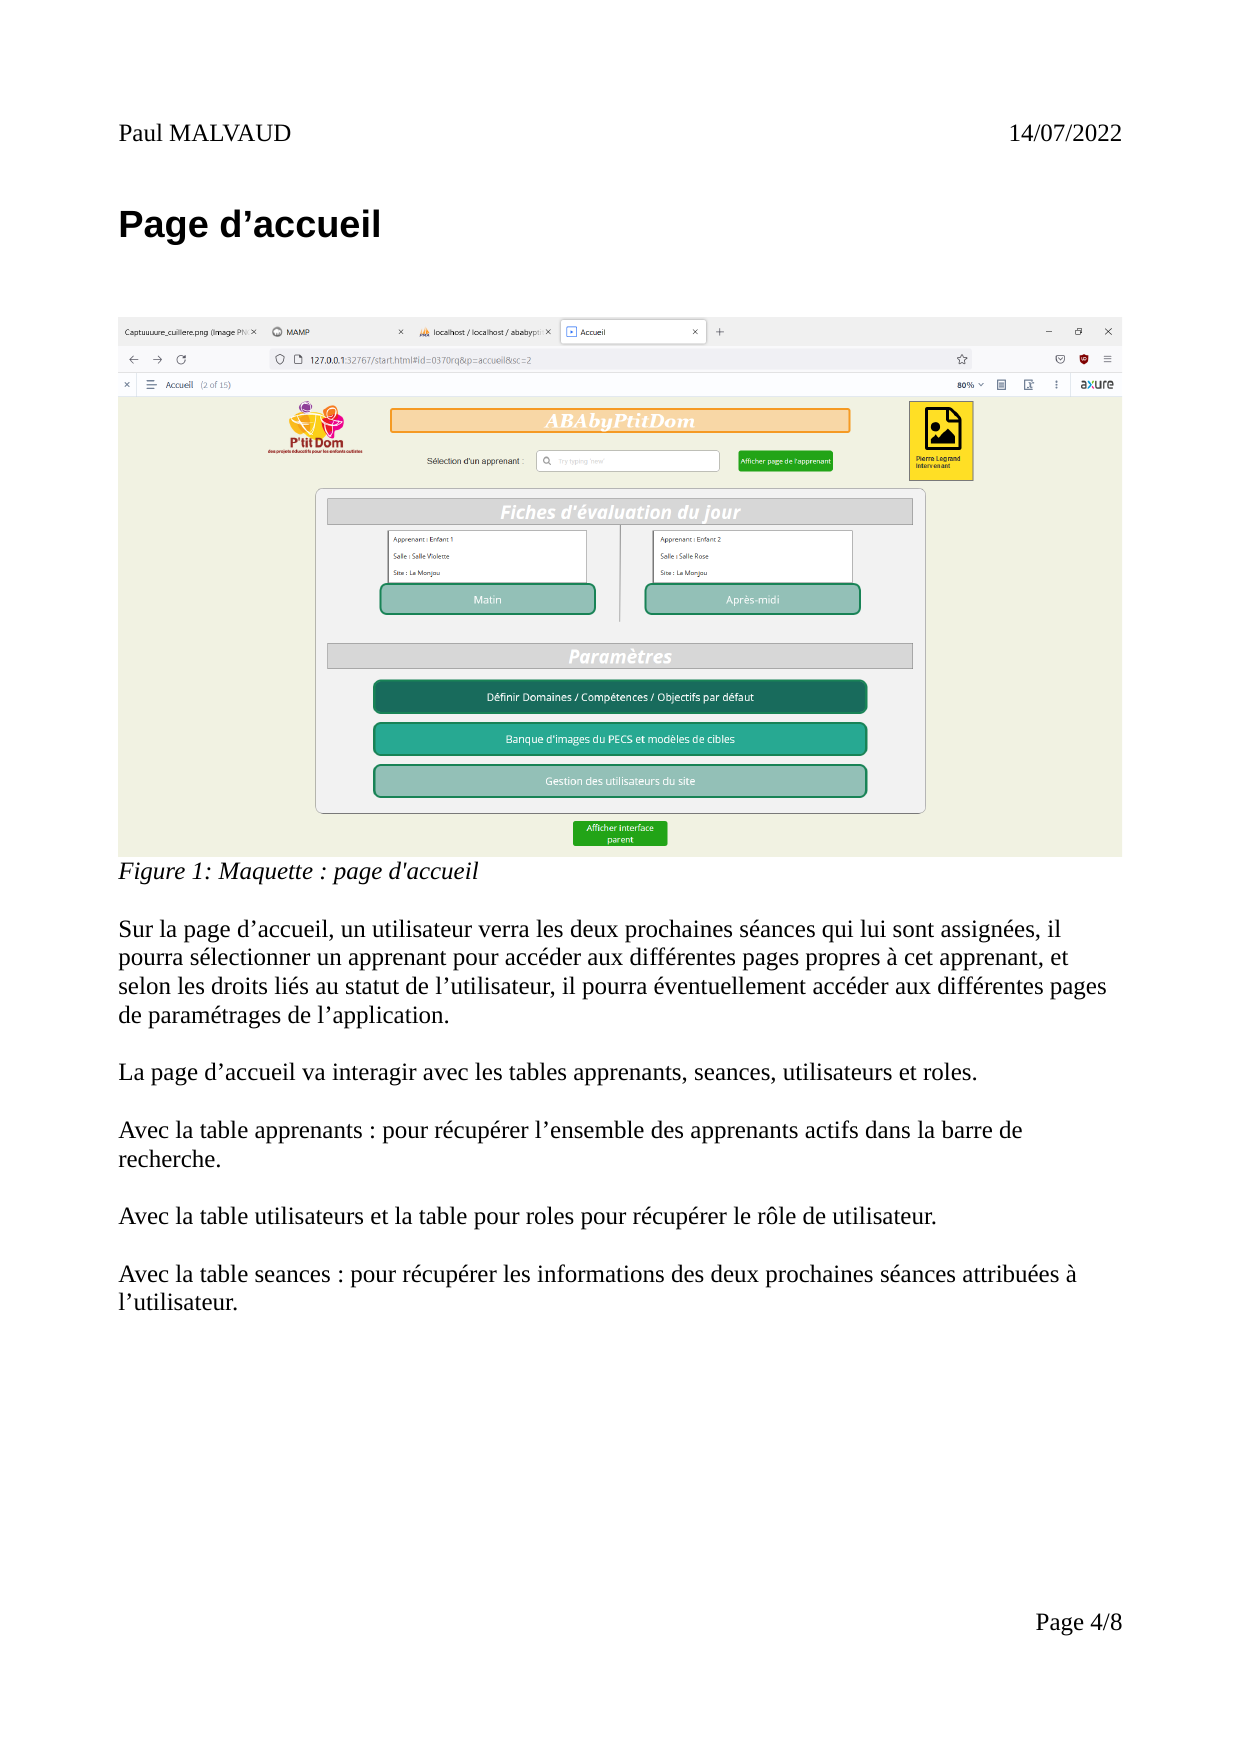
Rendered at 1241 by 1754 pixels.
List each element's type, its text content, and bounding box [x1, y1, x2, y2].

text La page d’accueil va interagir avec les tables apprenants, seances, utilisateurs et roles. [118, 1057, 1122, 1086]
text Sur la page d’accueil, un utilisateur verra les deux prochaines séances qui lui sont assignées, il pourra sélectionner un apprenant pour accéder aux différentes pages propres à cet apprenant, et selon les droits liés au statut de l’utilisateur, il pourra éventuellement accéder aux différentes pages de paramétrages de l’application. [118, 914, 1122, 1029]
subtitle Page d’accueil [118, 201, 1122, 245]
text Avec la table utilisateurs et la table pour roles pour récupérer le rôle de utilisateur. [118, 1201, 1122, 1230]
text Avec la table seances : pour récupérer les informations des deux prochaines séances attribuées à l’utilisateur. [118, 1259, 1122, 1316]
text Avec la table apprenants : pour récupérer l’ensemble des apprenants actifs dans la barre de recherche. [118, 1115, 1122, 1172]
text Figure 1: Maquette : page d'accueil [118, 857, 1122, 885]
picture [118, 317, 1123, 857]
